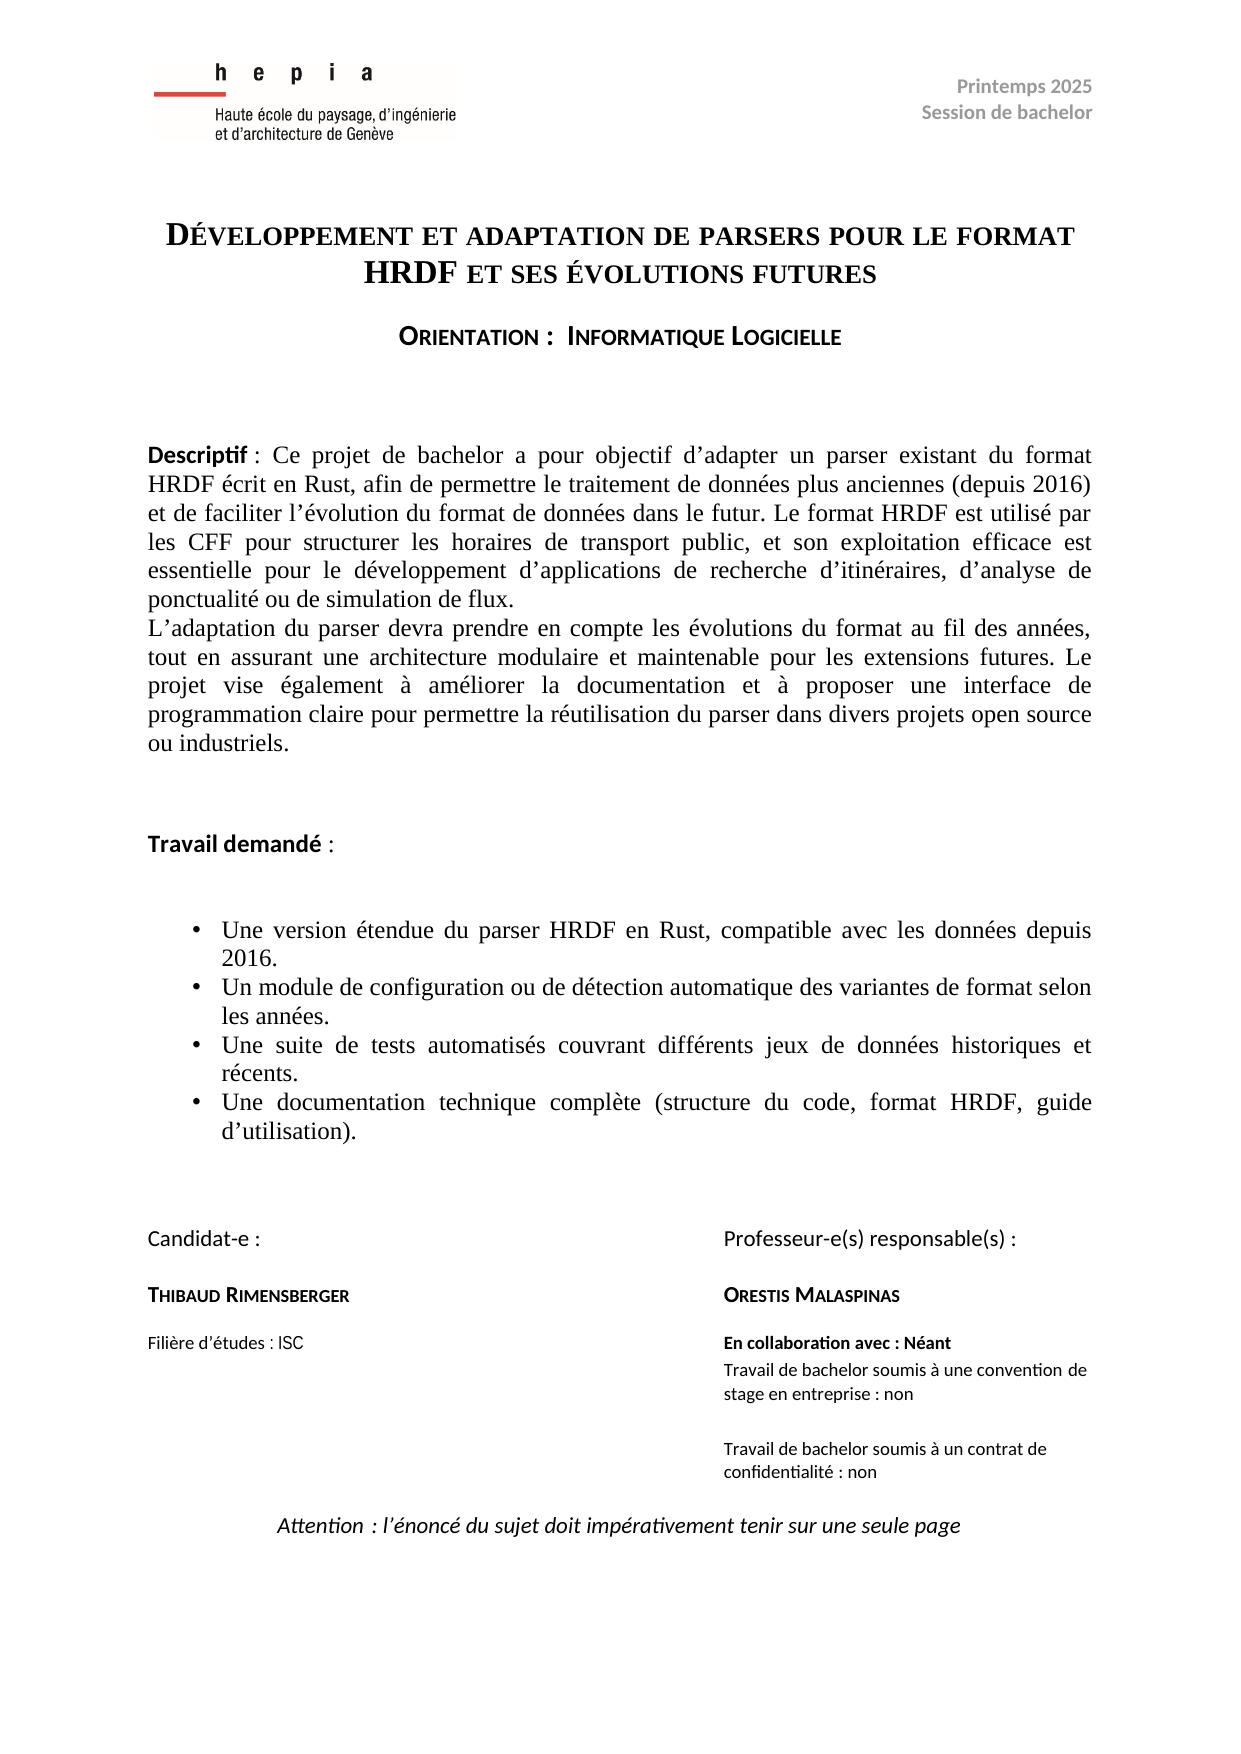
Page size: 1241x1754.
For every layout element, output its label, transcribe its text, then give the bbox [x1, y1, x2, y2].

text Développement et adaptation de parsers pour le format HRDF et ses évolutions futures [148, 214, 1093, 291]
text Thibaud Rimensberger Orestis Malaspinas [148, 1280, 1093, 1308]
text Orientation : Informatique Logicielle [148, 317, 1093, 353]
list Une suite de tests automatisés couvrant différents jeux de données historiques et récents. [192, 1030, 1093, 1087]
list Une documentation technique complète (structure du code, format HRDF, guide d’utilisation). [192, 1087, 1093, 1145]
text Attention : l’énoncé du sujet doit impérativement tenir sur une seule page [148, 1512, 1093, 1540]
text L’adaptation du parser devra prendre en compte les évolutions du format au fil des années, tout en assurant une architecture modulaire et maintenable pour les extensions futures. Le projet vise également à améliorer la documentation et à proposer une interface de programmation claire pour permettre la réutilisation du parser dans divers projets open source ou industriels. [148, 613, 1093, 757]
picture [154, 63, 458, 142]
text Descriptif : Ce projet de bachelor a pour objectif d’adapter un parser existant du format HRDF écrit en Rust, afin de permettre le traitement de données plus anciennes (depuis 2016) et de faciliter l’évolution du format de données dans le futur. Le format HRDF est utilisé par les CFF pour structurer les horaires de transport public, et son exploitation efficace est essentielle pour le développement d’applications de recherche d’itinéraires, d’analyse de ponctualité ou de simulation de flux. [148, 439, 1093, 613]
text Travail de bachelor soumis à un contrat de confidentialité : non [148, 1433, 1093, 1484]
text Candidat-e : Professeur-e(s) responsable(s) : [148, 1224, 1093, 1252]
list Un module de configuration ou de détection automatique des variantes de format selon les années. [192, 972, 1093, 1030]
text Filière d’études : ISC En collaboration avec : Néant [148, 1331, 1093, 1354]
list Une version étendue du parser HRDF en Rust, compatible avec les données depuis 2016. [192, 915, 1093, 972]
text Travail demandé : [148, 828, 1093, 859]
text Travail de bachelor soumis à une convention de stage en entreprise : non [148, 1354, 1093, 1405]
